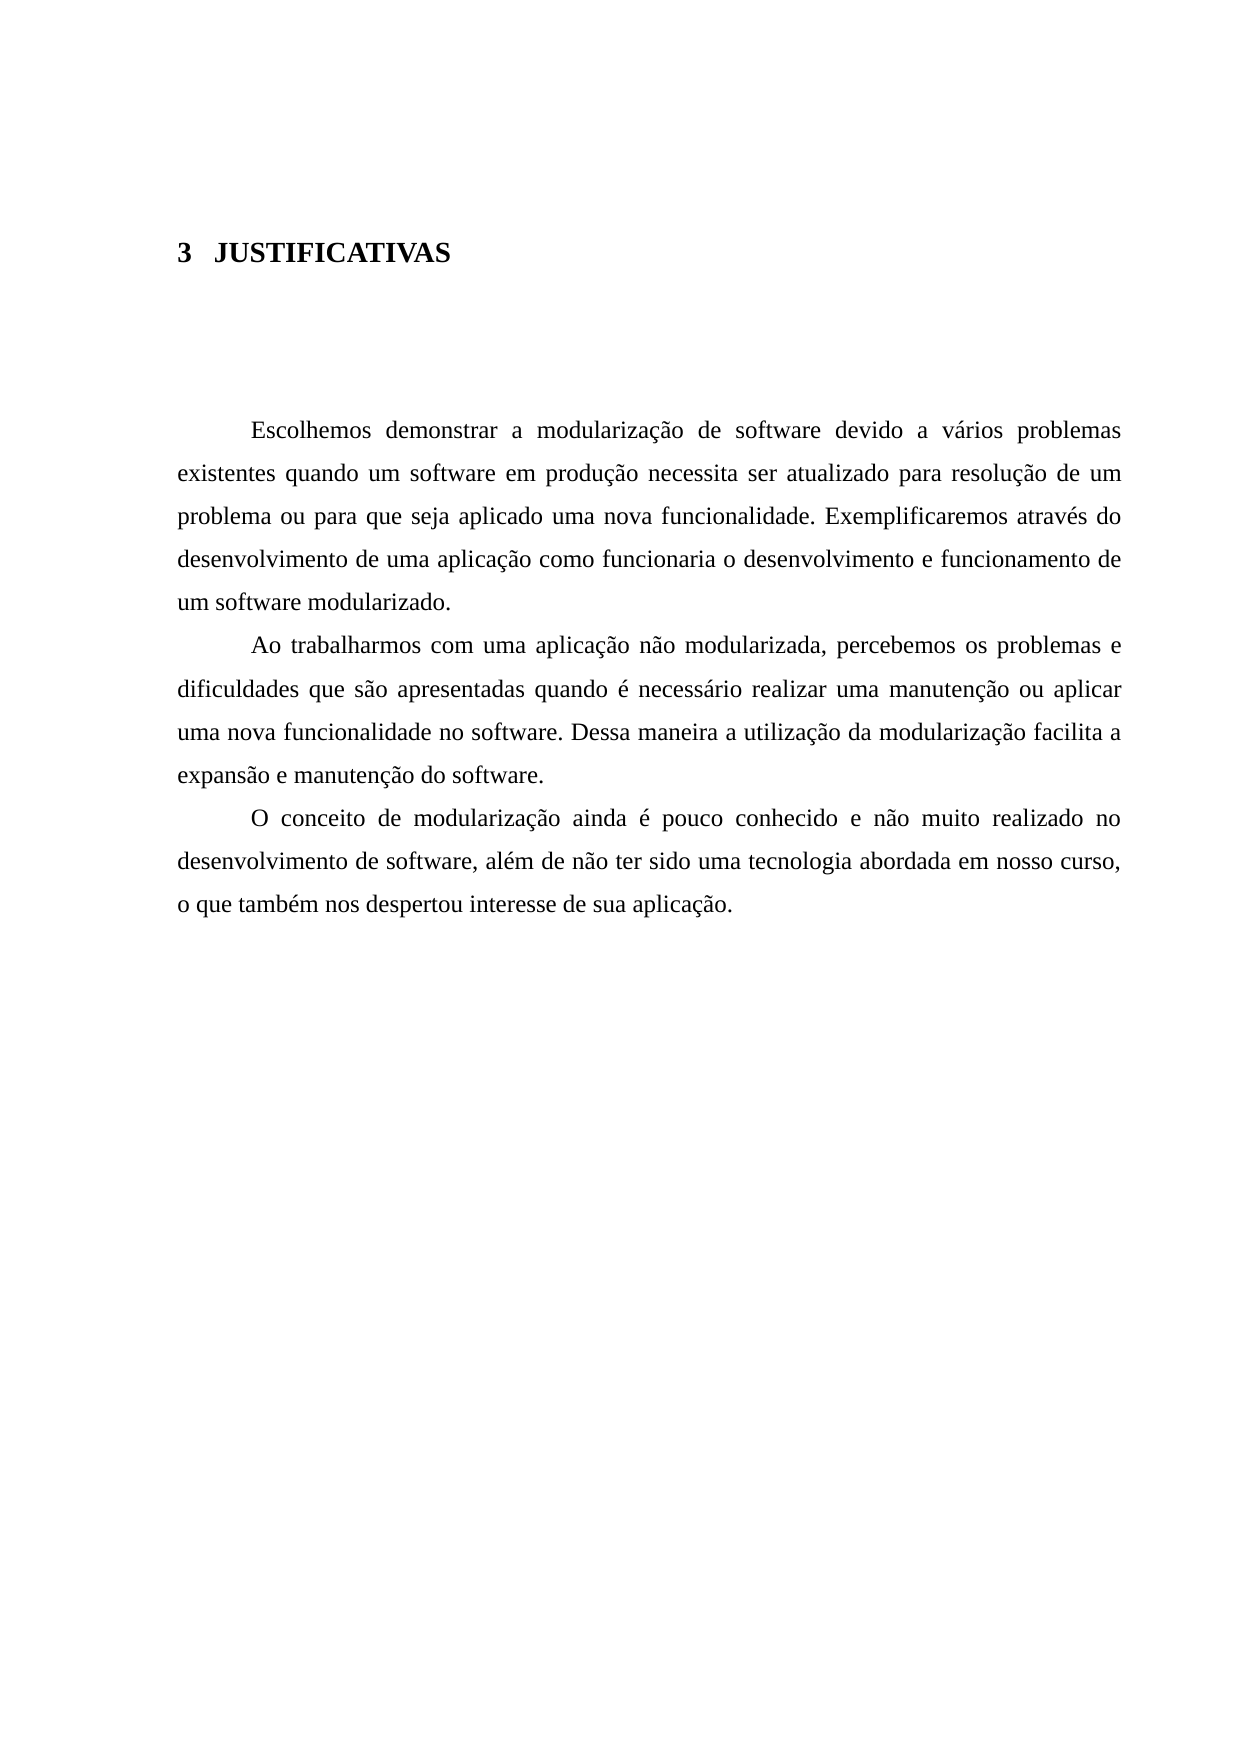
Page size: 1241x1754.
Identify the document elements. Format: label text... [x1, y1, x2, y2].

text Ao trabalharmos com uma aplicação não modularizada, percebemos os problemas e dificuldades que são apresentadas quando é necessário realizar uma manutenção ou aplicar uma nova funcionalidade no software. Dessa maneira a utilização da modularização facilita a expansão e manutenção do software. [177, 631, 1122, 789]
title Justificativas [177, 235, 1122, 269]
text Escolhemos demonstrar a modularização de software devido a vários problemas existentes quando um software em produção necessita ser atualizado para resolução de um problema ou para que seja aplicado uma nova funcionalidade. Exemplificaremos através do desenvolvimento de uma aplicação como funcionaria o desenvolvimento e funcionamento de um software modularizado. [177, 415, 1122, 616]
text O conceito de modularização ainda é pouco conhecido e não muito realizado no desenvolvimento de software, além de não ter sido uma tecnologia abordada em nosso curso, o que também nos despertou interesse de sua aplicação. [177, 803, 1122, 918]
